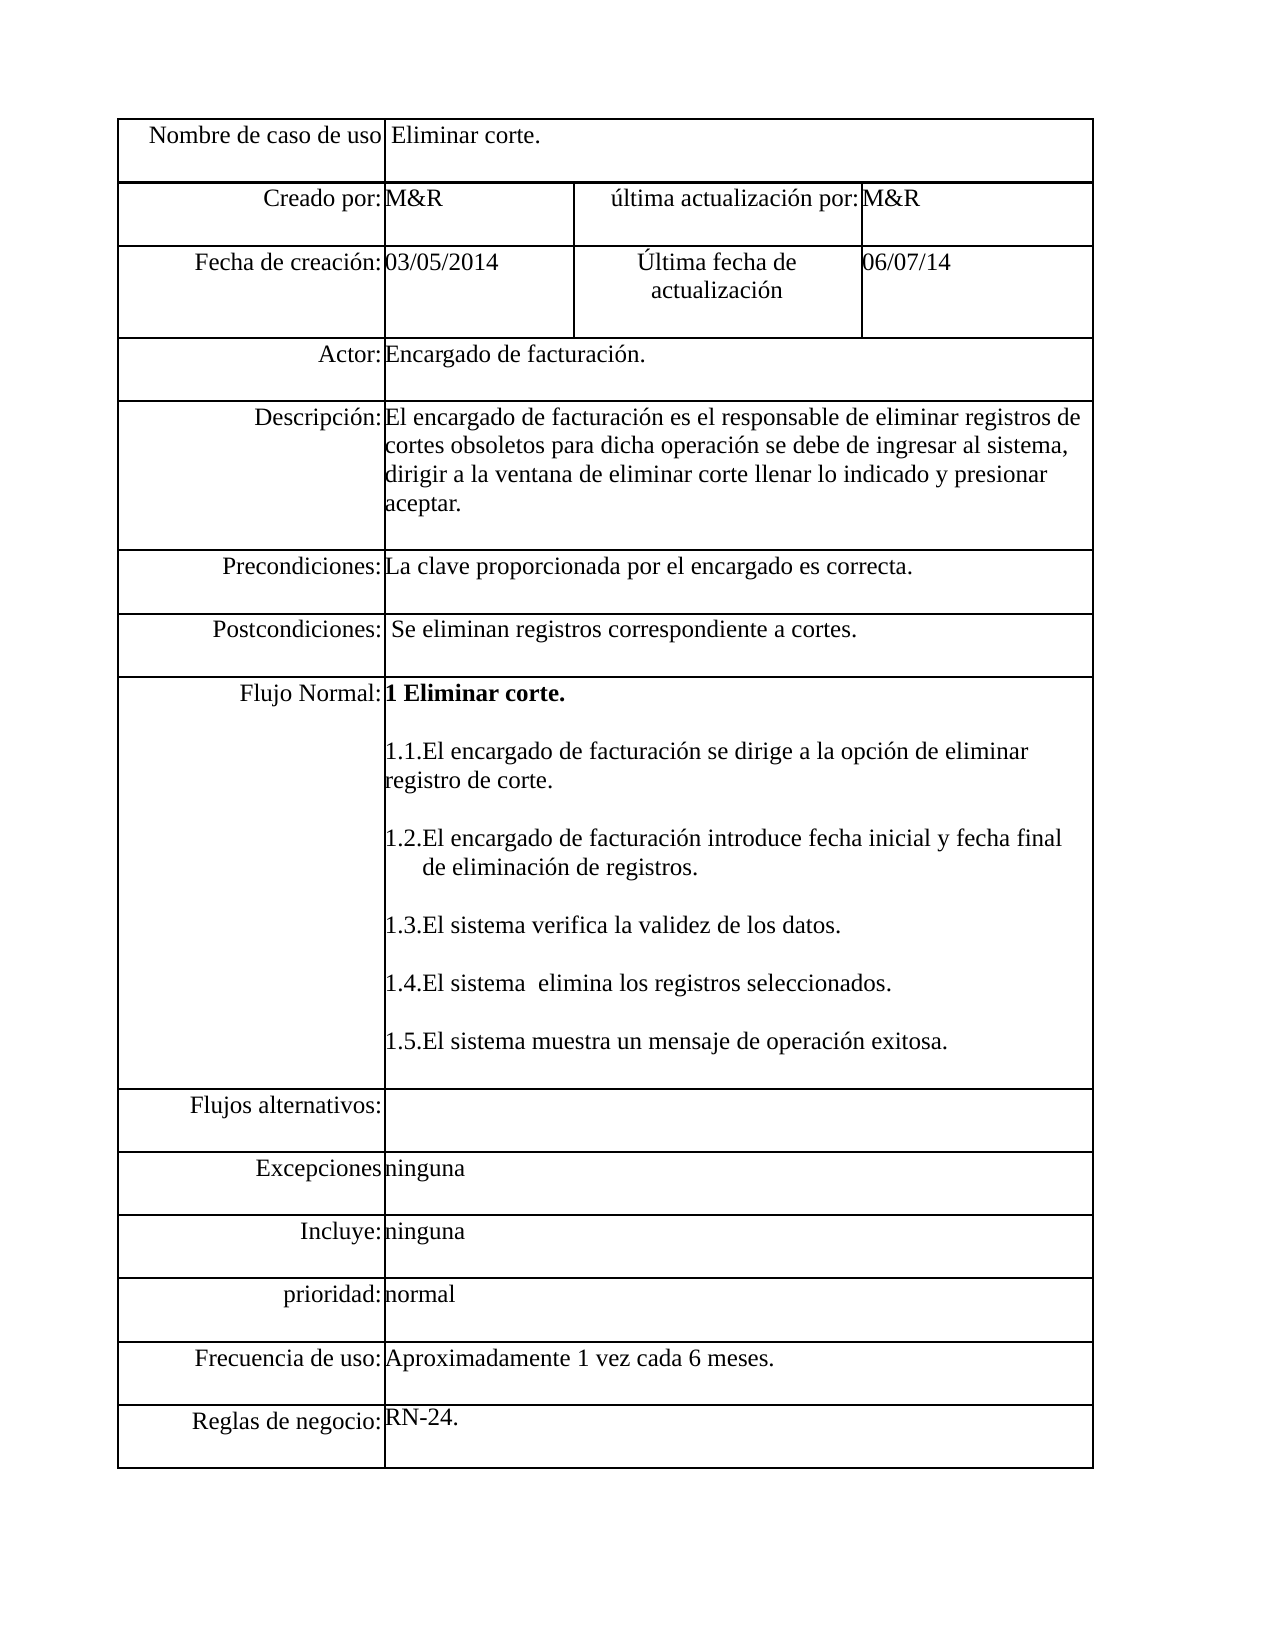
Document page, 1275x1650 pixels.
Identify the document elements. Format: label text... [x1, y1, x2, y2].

table_cell Encargado de facturación. [386, 339, 1092, 400]
table_cell Frecuencia de uso: [119, 1343, 384, 1404]
table_cell Actor: [119, 339, 384, 400]
table_cell prioridad: [119, 1279, 384, 1341]
table_cell última actualización por: [575, 184, 861, 244]
table_cell [386, 1090, 1092, 1151]
table_cell ninguna [386, 1153, 1092, 1214]
table_cell Última fecha de actualización [575, 247, 861, 337]
table_cell La clave proporcionada por el encargado es correcta. [386, 551, 1092, 612]
table_cell Flujos alternativos: [119, 1090, 384, 1151]
table_cell Flujo Normal: [119, 678, 384, 1088]
table_cell normal [386, 1279, 1092, 1341]
table_cell ninguna [386, 1216, 1092, 1277]
table_cell Nombre de caso de uso [119, 120, 384, 181]
table_cell Creado por: [119, 184, 384, 244]
table_cell Eliminar corte. [386, 120, 1092, 181]
table_cell Fecha de creación: [119, 247, 384, 337]
table_cell El encargado de facturación es el responsable de eliminar registros de cortes obsoletos para dicha operación se debe de ingresar al sistema, dirigir a la ventana de eliminar corte llenar lo indicado y presionar aceptar. [386, 402, 1092, 549]
table_cell M&R [386, 184, 573, 244]
table_cell Postcondiciones: [119, 615, 384, 676]
table_cell Incluye: [119, 1216, 384, 1277]
table_cell M&R [863, 184, 1092, 244]
table_cell Reglas de negocio: [119, 1406, 384, 1467]
table_cell 03/05/2014 [386, 247, 573, 337]
table_cell Excepciones [119, 1153, 384, 1214]
table_cell RN-24. [386, 1406, 1092, 1467]
table_cell Se eliminan registros correspondiente a cortes. [386, 615, 1092, 676]
table_cell 07/06/14 [863, 247, 1092, 337]
table_cell Precondiciones: [119, 551, 384, 612]
table_cell Aproximadamente 1 vez cada 6 meses. [386, 1343, 1092, 1404]
table_cell 1 Eliminar corte. 1.1.El encargado de facturación se dirige a la opción de eliminar registro de corte. 1.2.El encargado de facturación introduce fecha inicial y fecha final de eliminación de registros. 1.3.El sistema verifica la validez de los datos. 1.4.El sistema elimina los registros seleccionados. 1.5.El sistema muestra un mensaje de operación exitosa. [386, 678, 1092, 1088]
table_cell Descripción: [119, 402, 384, 549]
